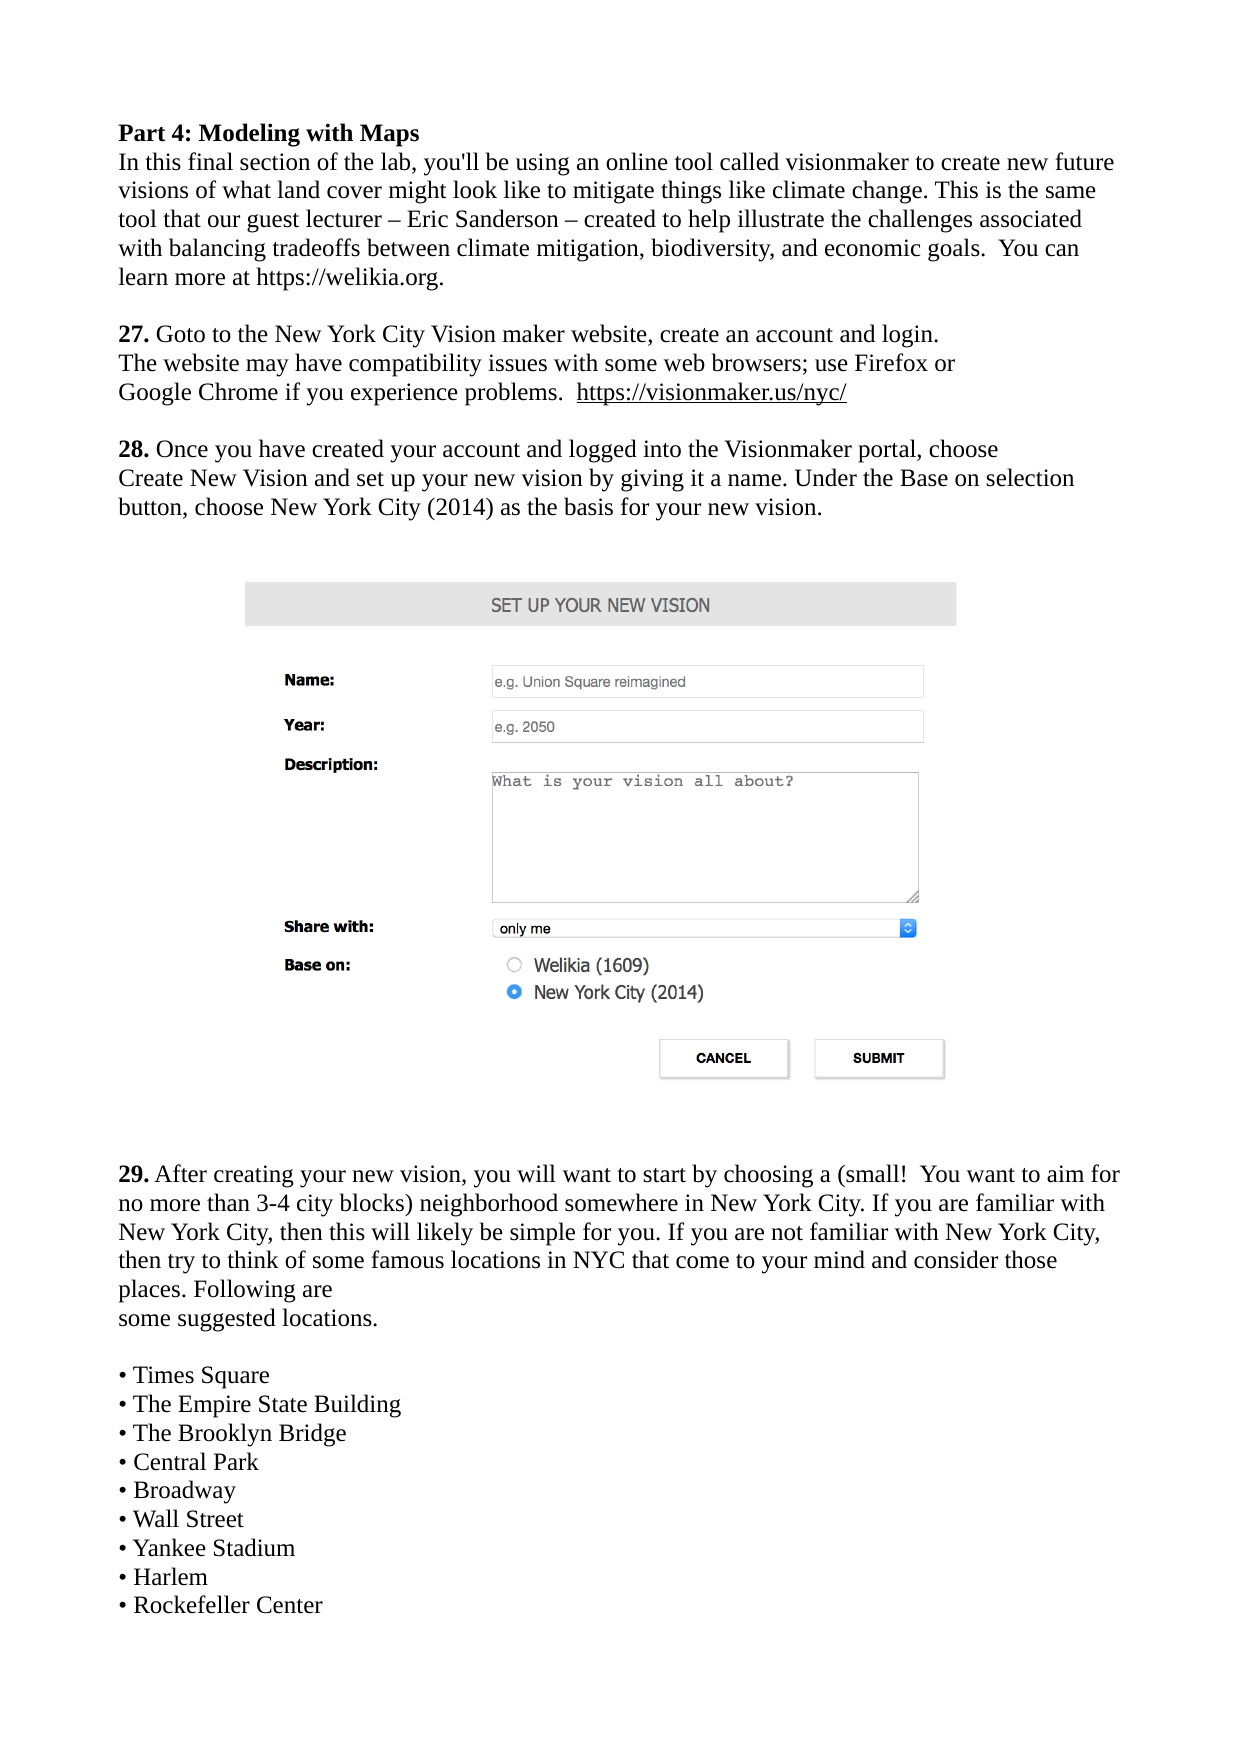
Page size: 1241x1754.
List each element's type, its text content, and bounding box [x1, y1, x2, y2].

text Create New Vision and set up your new vision by giving it a name. Under the Base on selection button, choose New York City (2014) as the basis for your new vision. [118, 463, 1122, 521]
text The website may have compatibility issues with some web browsers; use Firefox or [118, 348, 1122, 377]
text • Times Square [118, 1361, 1122, 1389]
text • Rockefeller Center [118, 1591, 1122, 1619]
text • Broadway [118, 1476, 1122, 1504]
text 29. After creating your new vision, you will want to start by choosing a (small! You want to aim for no more than 3-4 city blocks) neighborhood somewhere in New York City. If you are familiar with New York City, then this will likely be simple for you. If you are not familiar with New York City, then try to think of some famous locations in NYC that come to your mind and consider those places. Following are [118, 1159, 1122, 1303]
text • The Empire State Building [118, 1389, 1122, 1418]
text 28. Once you have created your account and logged into the Visionmaker portal, choose [118, 434, 1122, 463]
picture [234, 570, 966, 1102]
text 27. Goto to the New York City Vision maker website, create an account and login. [118, 319, 1122, 348]
text • Harlem [118, 1562, 1122, 1591]
text some suggested locations. [118, 1303, 1122, 1332]
text Google Chrome if you experience problems. https://visionmaker.us/nyc/ [118, 377, 1122, 406]
text • Wall Street [118, 1504, 1122, 1533]
text Part 4: Modeling with Maps [118, 118, 1122, 147]
text In this final section of the lab, you'll be using an online tool called visionmaker to create new future visions of what land cover might look like to mitigate things like climate change. This is the same tool that our guest lecturer – Eric Sanderson – created to help illustrate the challenges associated with balancing tradeoffs between climate mitigation, biodiversity, and economic goals. You can learn more at https://welikia.org. [118, 147, 1122, 291]
text • The Brooklyn Bridge [118, 1418, 1122, 1447]
text • Yankee Stadium [118, 1533, 1122, 1562]
text • Central Park [118, 1447, 1122, 1476]
